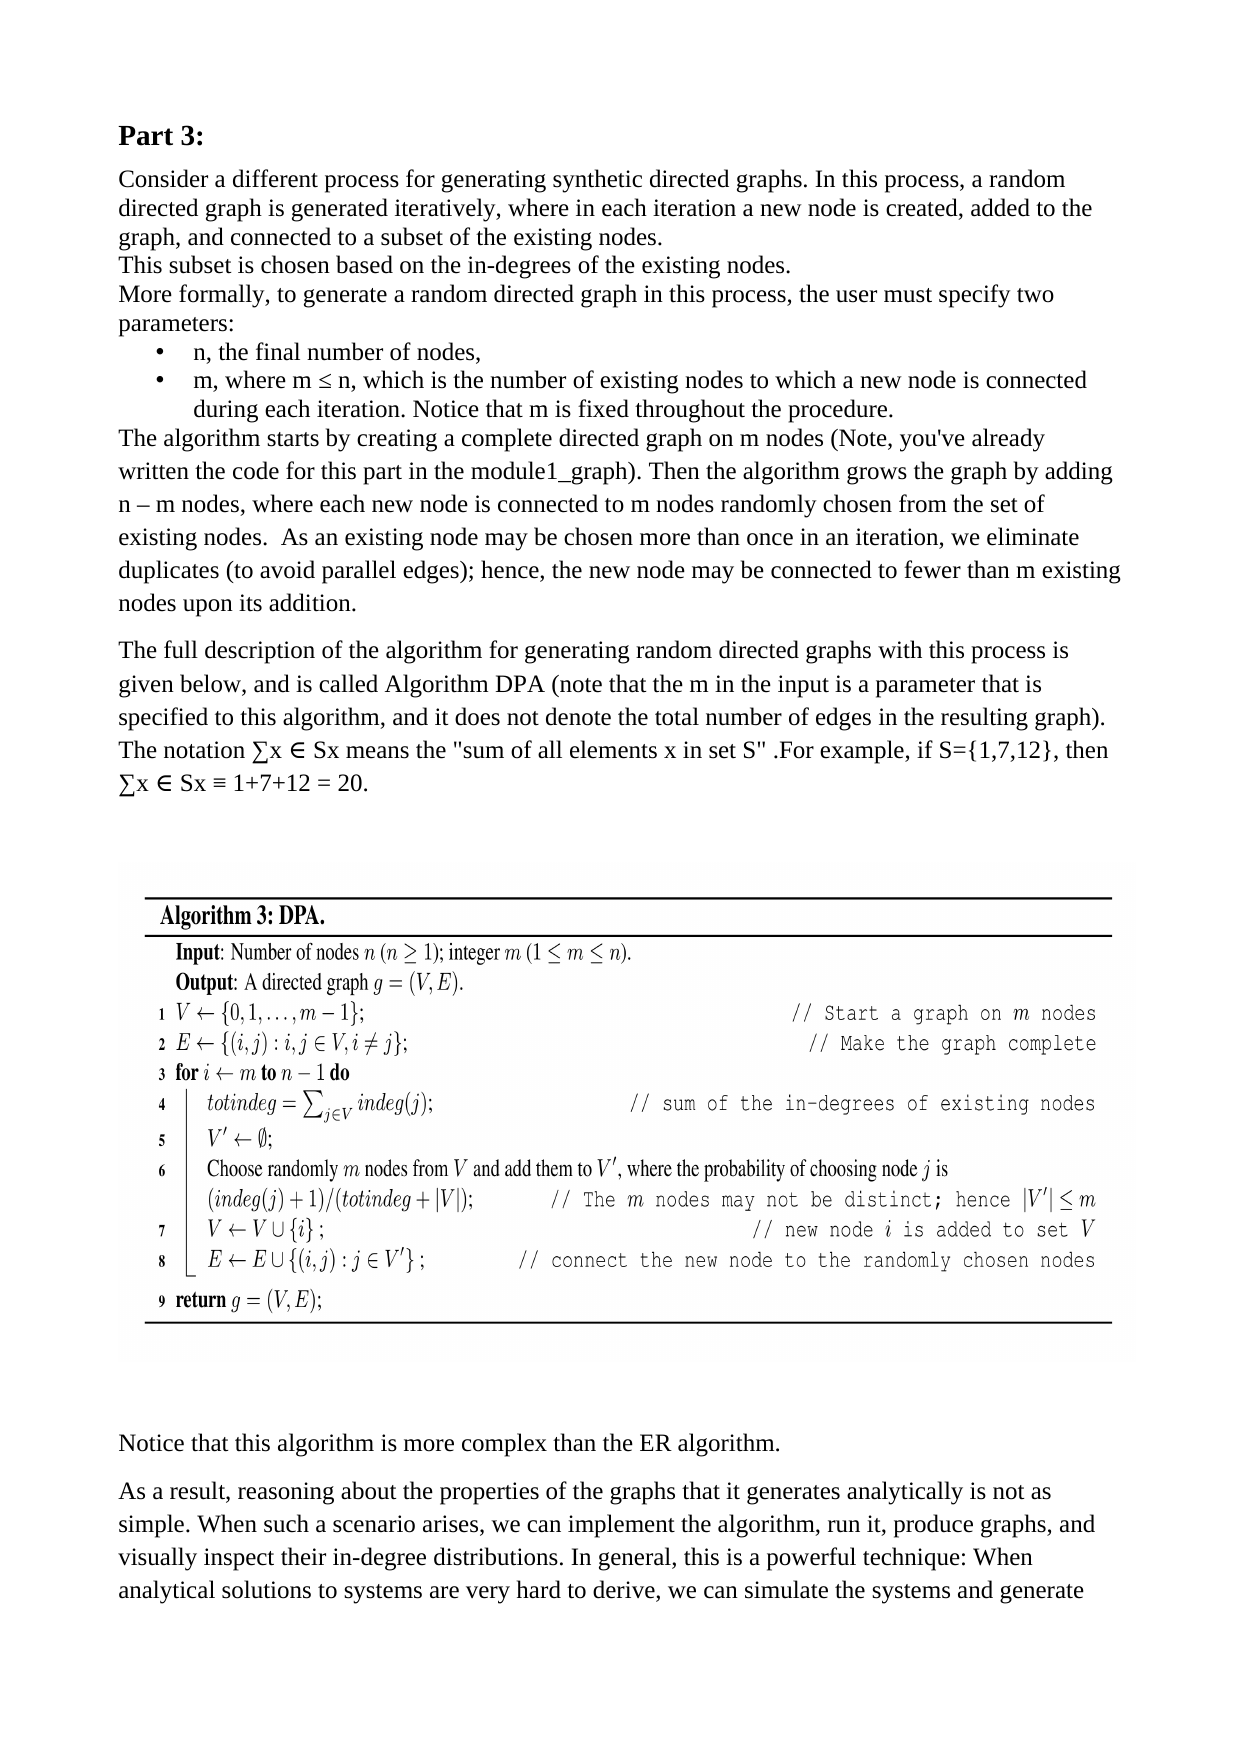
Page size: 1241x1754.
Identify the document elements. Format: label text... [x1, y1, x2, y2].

subtitle Part 3: [118, 118, 1122, 152]
text This subset is chosen based on the in-degrees of the existing nodes. [118, 250, 1122, 279]
list n, the final number of nodes, [156, 337, 1122, 365]
list m, where m ≤ n, which is the number of existing nodes to which a new node is connected during each iteration. Notice that m is fixed throughout the procedure. [156, 365, 1122, 423]
text Consider a different process for generating synthetic directed graphs. In this process, a random directed graph is generated iteratively, where in each iteration a new node is created, added to the graph, and connected to a subset of the existing nodes. [118, 164, 1122, 250]
text More formally, to generate a random directed graph in this process, the user must specify two parameters: [118, 279, 1122, 337]
picture [118, 862, 1137, 1362]
text Notice that this algorithm is more complex than the ER algorithm. [118, 1428, 1122, 1457]
text The algorithm starts by creating a complete directed graph on m nodes (Note, you've already written the code for this part in the module1_graph). Then the algorithm grows the graph by adding n – m nodes, where each new node is connected to m nodes randomly chosen from the set of existing nodes. As an existing node may be chosen more than once in an iteration, we eliminate duplicates (to avoid parallel edges); hence, the new node may be connected to fewer than m existing nodes upon its addition. [118, 423, 1122, 617]
text As a result, reasoning about the properties of the graphs that it generates analytically is not as simple. When such a scenario arises, we can implement the algorithm, run it, produce graphs, and visually inspect their in-degree distributions. In general, this is a powerful technique: When analytical solutions to systems are very hard to derive, we can simulate the systems and generate [118, 1476, 1122, 1604]
text The full description of the algorithm for generating random directed graphs with this process is given below, and is called Algorithm DPA (note that the m in the input is a parameter that is specified to this algorithm, and it does not denote the total number of edges in the resulting graph). The notation ∑x ∈ Sx means the "sum of all elements x in set S" .For example, if S={1,7,12}, then ∑x ∈ Sx ≡ 1+7+12 = 20. [118, 636, 1122, 796]
